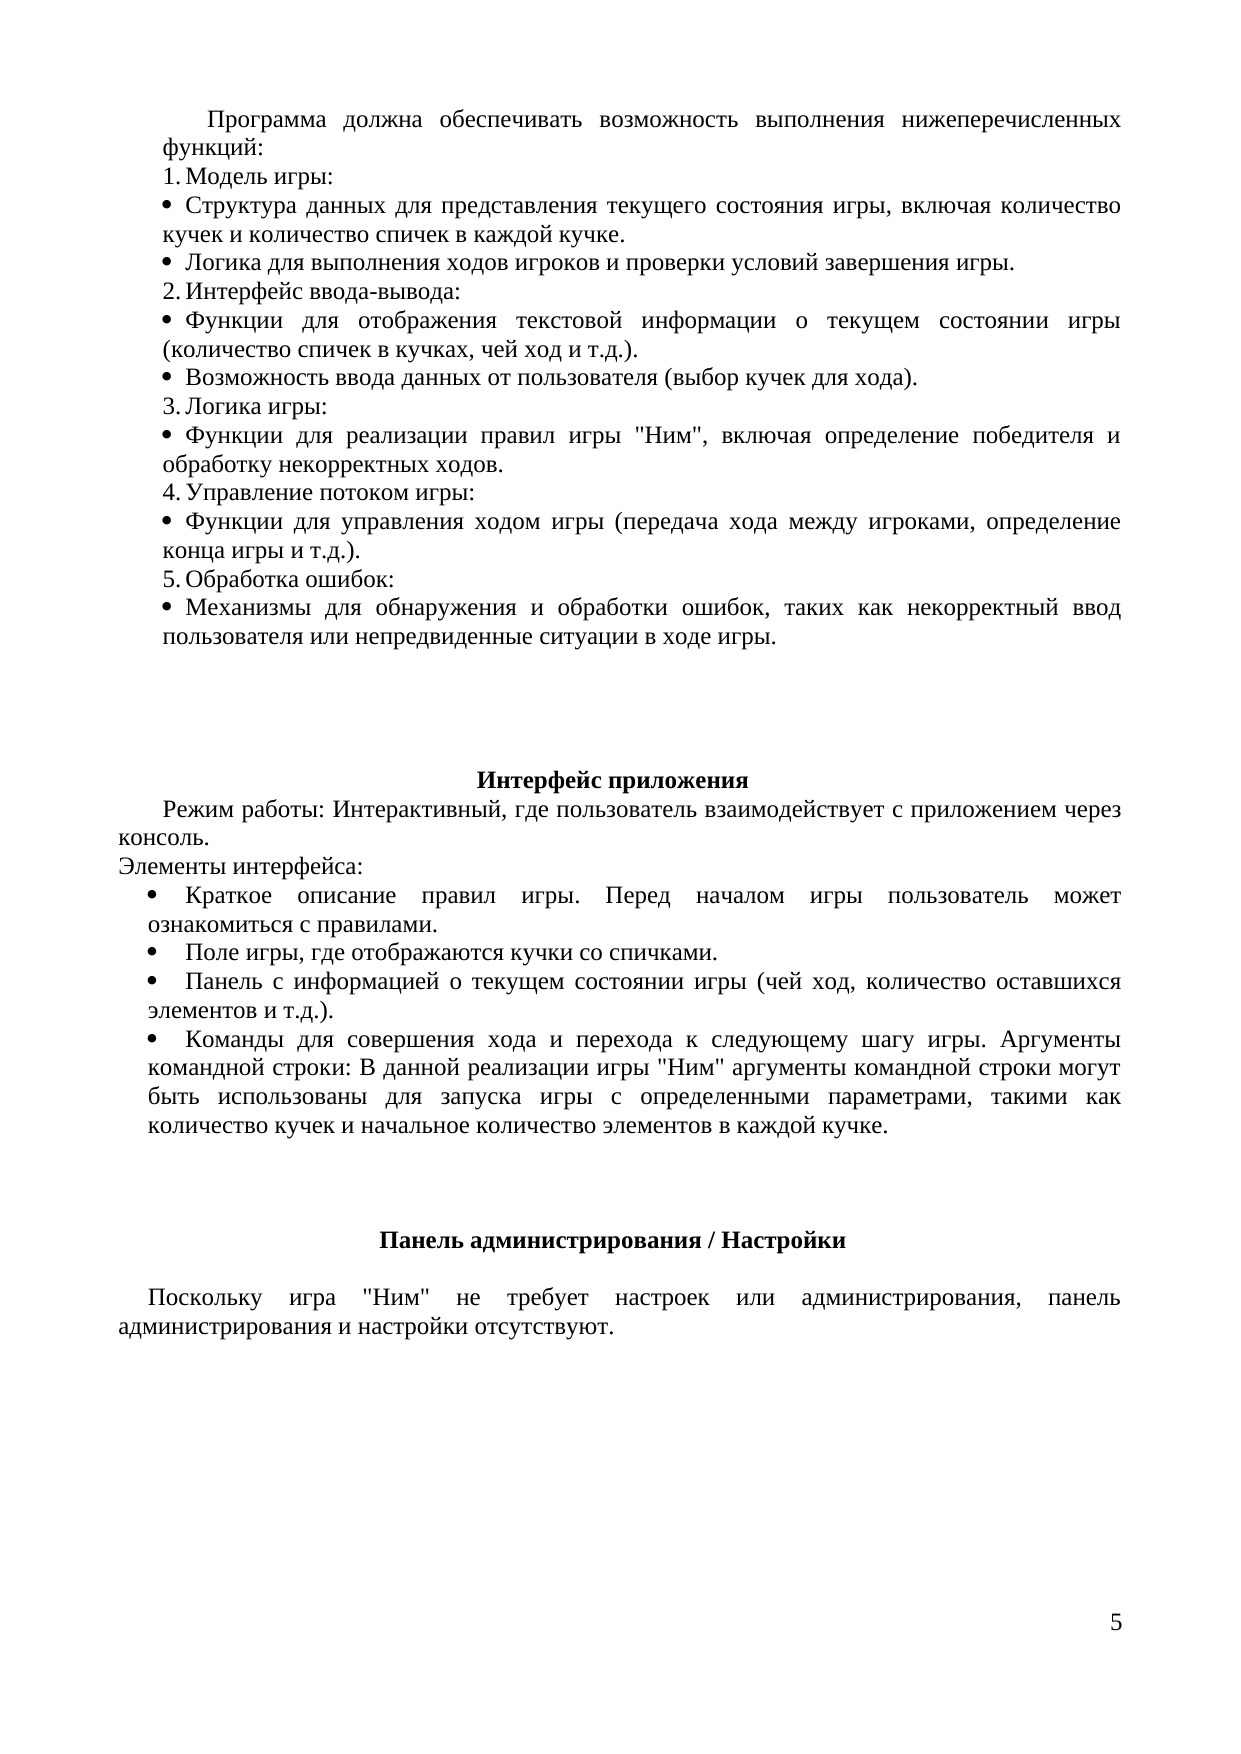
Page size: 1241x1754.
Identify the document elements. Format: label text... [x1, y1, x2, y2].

text Режим работы: Интерактивный, где пользователь взаимодействует с приложением через консоль. [118, 794, 1122, 851]
list Панель с информацией о текущем состоянии игры (чей ход, количество оставшихся элементов и т.д.). [148, 966, 1122, 1024]
list Интерфейс ввода-вывода: [162, 276, 1122, 305]
list Логика для выполнения ходов игроков и проверки условий завершения игры. [162, 247, 1122, 276]
list Команды для совершения хода и перехода к следующему шагу игры. Аргументы командной строки: В данной реализации игры "Ним" аргументы командной строки могут быть использованы для запуска игры с определенными параметрами, такими как количество кучек и начальное количество элементов в каждой кучке. [148, 1024, 1122, 1139]
list Краткое описание правил игры. Перед началом игры пользователь может ознакомиться с правилами. [148, 880, 1122, 937]
list Логика игры: [162, 391, 1122, 420]
text Поскольку игра "Ним" не требует настроек или администрирования, панель администрирования и настройки отсутствуют. [118, 1282, 1122, 1340]
list Возможность ввода данных от пользователя (выбор кучек для хода). [162, 362, 1122, 391]
list Структура данных для представления текущего состояния игры, включая количество кучек и количество спичек в каждой кучке. [162, 190, 1122, 247]
list Управление потоком игры: [162, 477, 1122, 506]
list Функции для управления ходом игры (передача хода между игроками, определение конца игры и т.д.). [162, 506, 1122, 564]
list Функции для реализации правил игры "Ним", включая определение победителя и обработку некорректных ходов. [162, 420, 1122, 477]
list Модель игры: [162, 161, 1122, 190]
text Панель администрирования / Настройки [74, 1225, 1122, 1254]
list Обработка ошибок: [162, 564, 1122, 592]
text Интерфейс приложения [74, 765, 1122, 794]
list Функции для отображения текстовой информации о текущем состоянии игры (количество спичек в кучках, чей ход и т.д.). [162, 305, 1122, 362]
list Механизмы для обнаружения и обработки ошибок, таких как некорректный ввод пользователя или непредвиденные ситуации в ходе игры. [162, 592, 1122, 650]
list Поле игры, где отображаются кучки со спичками. [148, 937, 1122, 966]
text Программа должна обеспечивать возможность выполнения нижеперечисленных функций: [162, 104, 1122, 161]
text Элементы интерфейса: [118, 851, 1122, 880]
